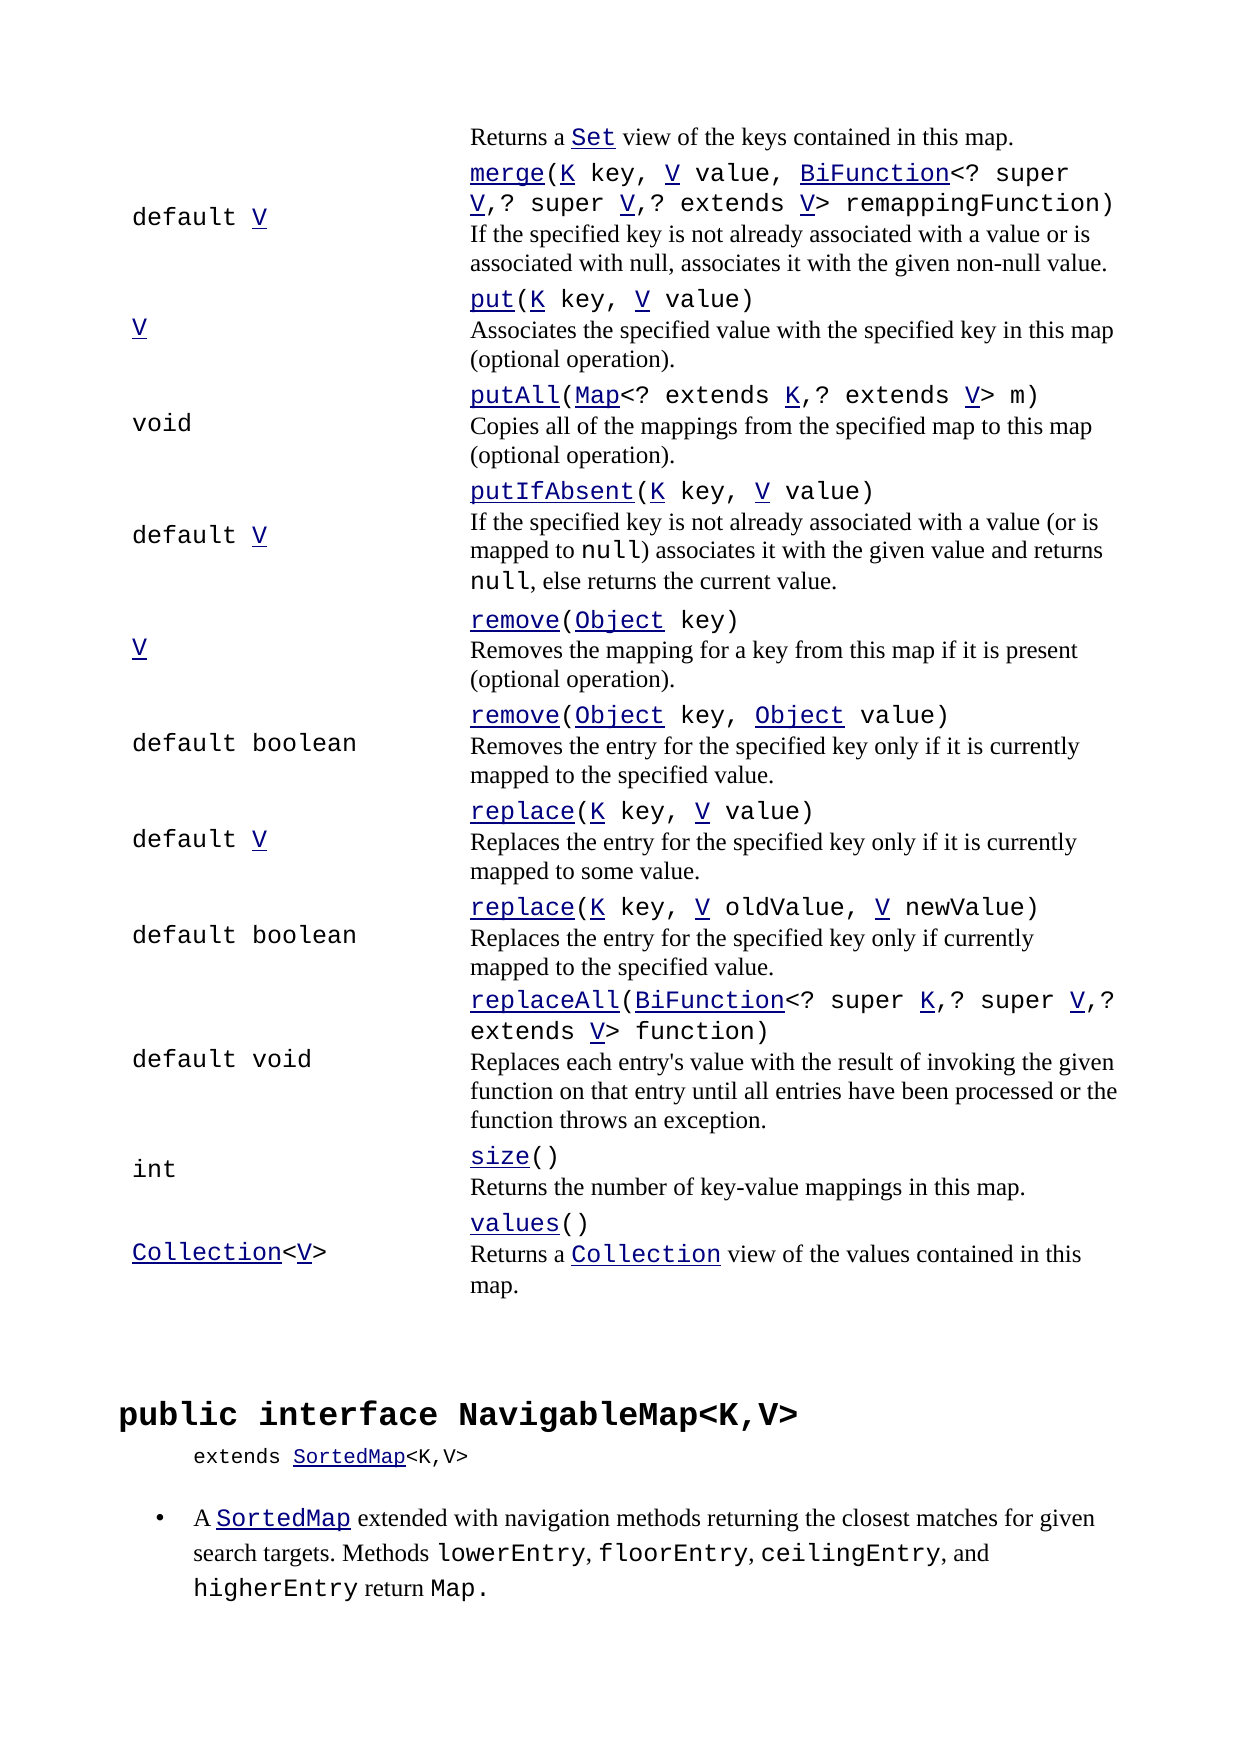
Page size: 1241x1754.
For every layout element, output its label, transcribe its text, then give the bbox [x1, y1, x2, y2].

table_cell putIfAbsent(K key, V value) If the specified key is not already associated with a value (or is mapped to null) associates it with the given value and returns null, else returns the current value. [466, 472, 1122, 601]
table_cell default V [128, 793, 466, 888]
table_cell V [128, 281, 466, 376]
table_cell replace(K key, V value) Replaces the entry for the specified key only if it is currently mapped to some value. [466, 793, 1122, 888]
table_cell merge(K key, V value, BiFunction<? super V,? super V,? extends V> remappingFunction) If the specified key is not already associated with a value or is associated with null, associates it with the given non-null value. [466, 156, 1122, 281]
table_cell V [128, 601, 466, 697]
table_cell [128, 118, 466, 156]
table_cell default V [128, 472, 466, 601]
list A SortedMap extended with navigation methods returning the closest matches for given search targets. Methods lowerEntry, floorEntry, ceilingEntry, and higherEntry return Map. [156, 1503, 1122, 1604]
text public interface NavigableMap<K,V> [118, 1397, 1122, 1435]
table_cell void [128, 376, 466, 472]
table_cell remove(Object key, Object value) Removes the entry for the specified key only if it is currently mapped to the specified value. [466, 697, 1122, 793]
table_cell default void [128, 984, 466, 1137]
table_cell remove(Object key) Removes the mapping for a key from this map if it is present (optional operation). [466, 601, 1122, 697]
table_cell replace(K key, V oldValue, V newValue) Replaces the entry for the specified key only if currently mapped to the specified value. [466, 889, 1122, 984]
table_cell default boolean [128, 697, 466, 793]
table_cell putAll(Map<? extends K,? extends V> m) Copies all of the mappings from the specified map to this map (optional operation). [466, 376, 1122, 472]
table_cell size() Returns the number of key-value mappings in this map. [466, 1137, 1122, 1204]
table_cell default V [128, 156, 466, 281]
table_cell replaceAll(BiFunction<? super K,? super V,? extends V> function) Replaces each entry's value with the result of invoking the given function on that entry until all entries have been processed or the function throws an exception. [466, 984, 1122, 1137]
table_cell Returns a Set view of the keys contained in this map. [466, 118, 1122, 156]
table_cell int [128, 1137, 466, 1204]
text extends SortedMap<K,V> [118, 1435, 1122, 1473]
table_cell default boolean [128, 889, 466, 984]
table_cell Collection<V> [128, 1204, 466, 1302]
table_cell values() Returns a Collection view of the values contained in this map. [466, 1204, 1122, 1302]
table_cell put(K key, V value) Associates the specified value with the specified key in this map (optional operation). [466, 281, 1122, 376]
